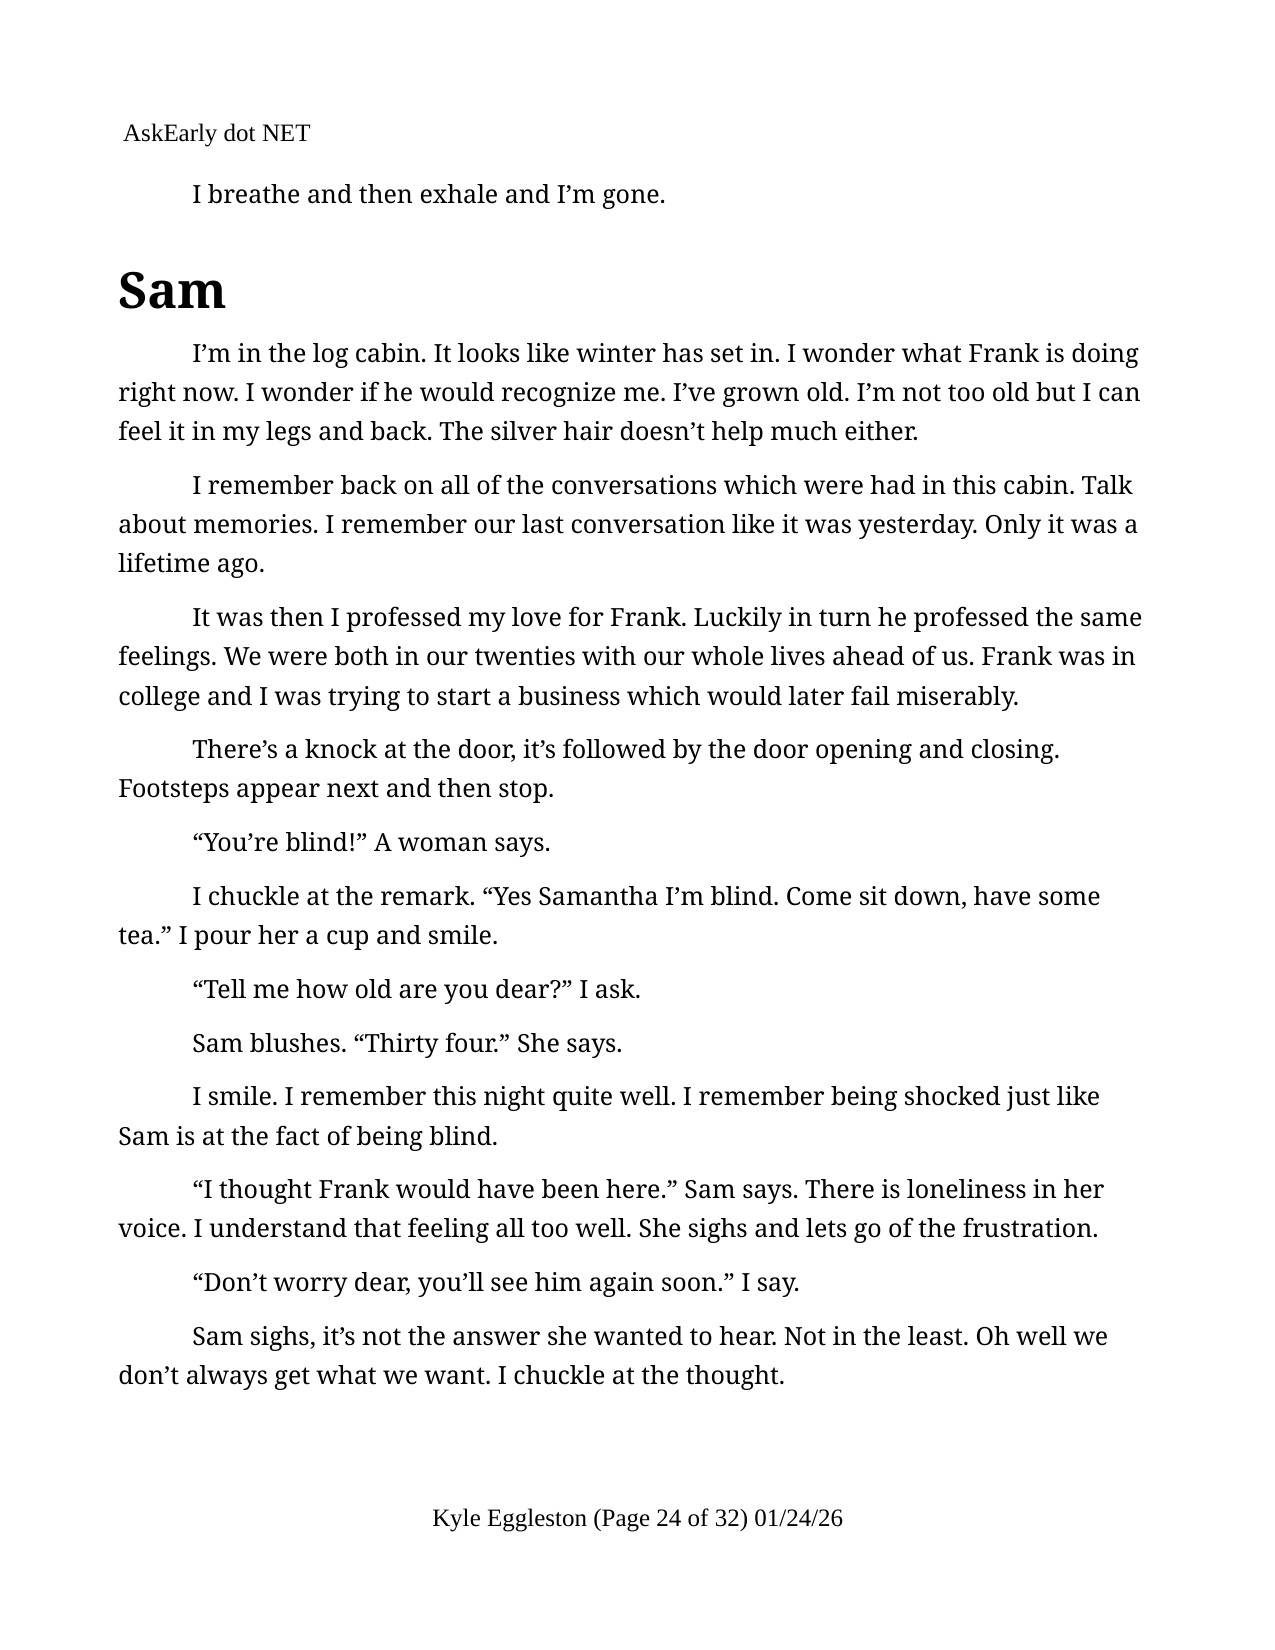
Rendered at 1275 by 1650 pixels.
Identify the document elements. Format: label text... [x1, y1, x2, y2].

text “You’re blind!” A woman says. [118, 825, 1157, 859]
text “Don’t worry dear, you’ll see him again soon.” I say. [118, 1265, 1157, 1299]
text “Tell me how old are you dear?” I ask. [118, 972, 1157, 1006]
text I’m in the log cabin. It looks like winter has set in. I wonder what Frank is doing right now. I wonder if he would recognize me. I’ve grown old. I’m not too old but I can feel it in my legs and back. The silver hair doesn’t help much either. [118, 336, 1157, 448]
text I smile. I remember this night quite well. I remember being shocked just like Sam is at the fact of being blind. [118, 1079, 1157, 1152]
text Sam sighs, it’s not the answer she wanted to hear. Not in the least. Oh well we don’t always get what we want. I chuckle at the thought. [118, 1319, 1157, 1392]
text It was then I professed my love for Frank. Luckily in turn he professed the same feelings. We were both in our twenties with our whole lives ahead of us. Frank was in college and I was trying to start a business which would later fail miserably. [118, 600, 1157, 712]
text There’s a knock at the door, it’s followed by the door opening and closing. Footsteps appear next and then stop. [118, 732, 1157, 805]
subtitle Sam [118, 255, 1157, 323]
text I remember back on all of the conversations which were had in this cabin. Talk about memories. I remember our last conversation like it was yesterday. Only it was a lifetime ago. [118, 468, 1157, 580]
text Sam blushes. “Thirty four.” She says. [118, 1025, 1157, 1059]
text “I thought Frank would have been here.” Sam says. There is loneliness in her voice. I understand that feeling all too well. She sighs and lets go of the frustration. [118, 1172, 1157, 1245]
text I chuckle at the remark. “Yes Samantha I’m blind. Come sit down, have some tea.” I pour her a cup and smile. [118, 879, 1157, 952]
text I breathe and then exhale and I’m gone. [118, 176, 1157, 210]
